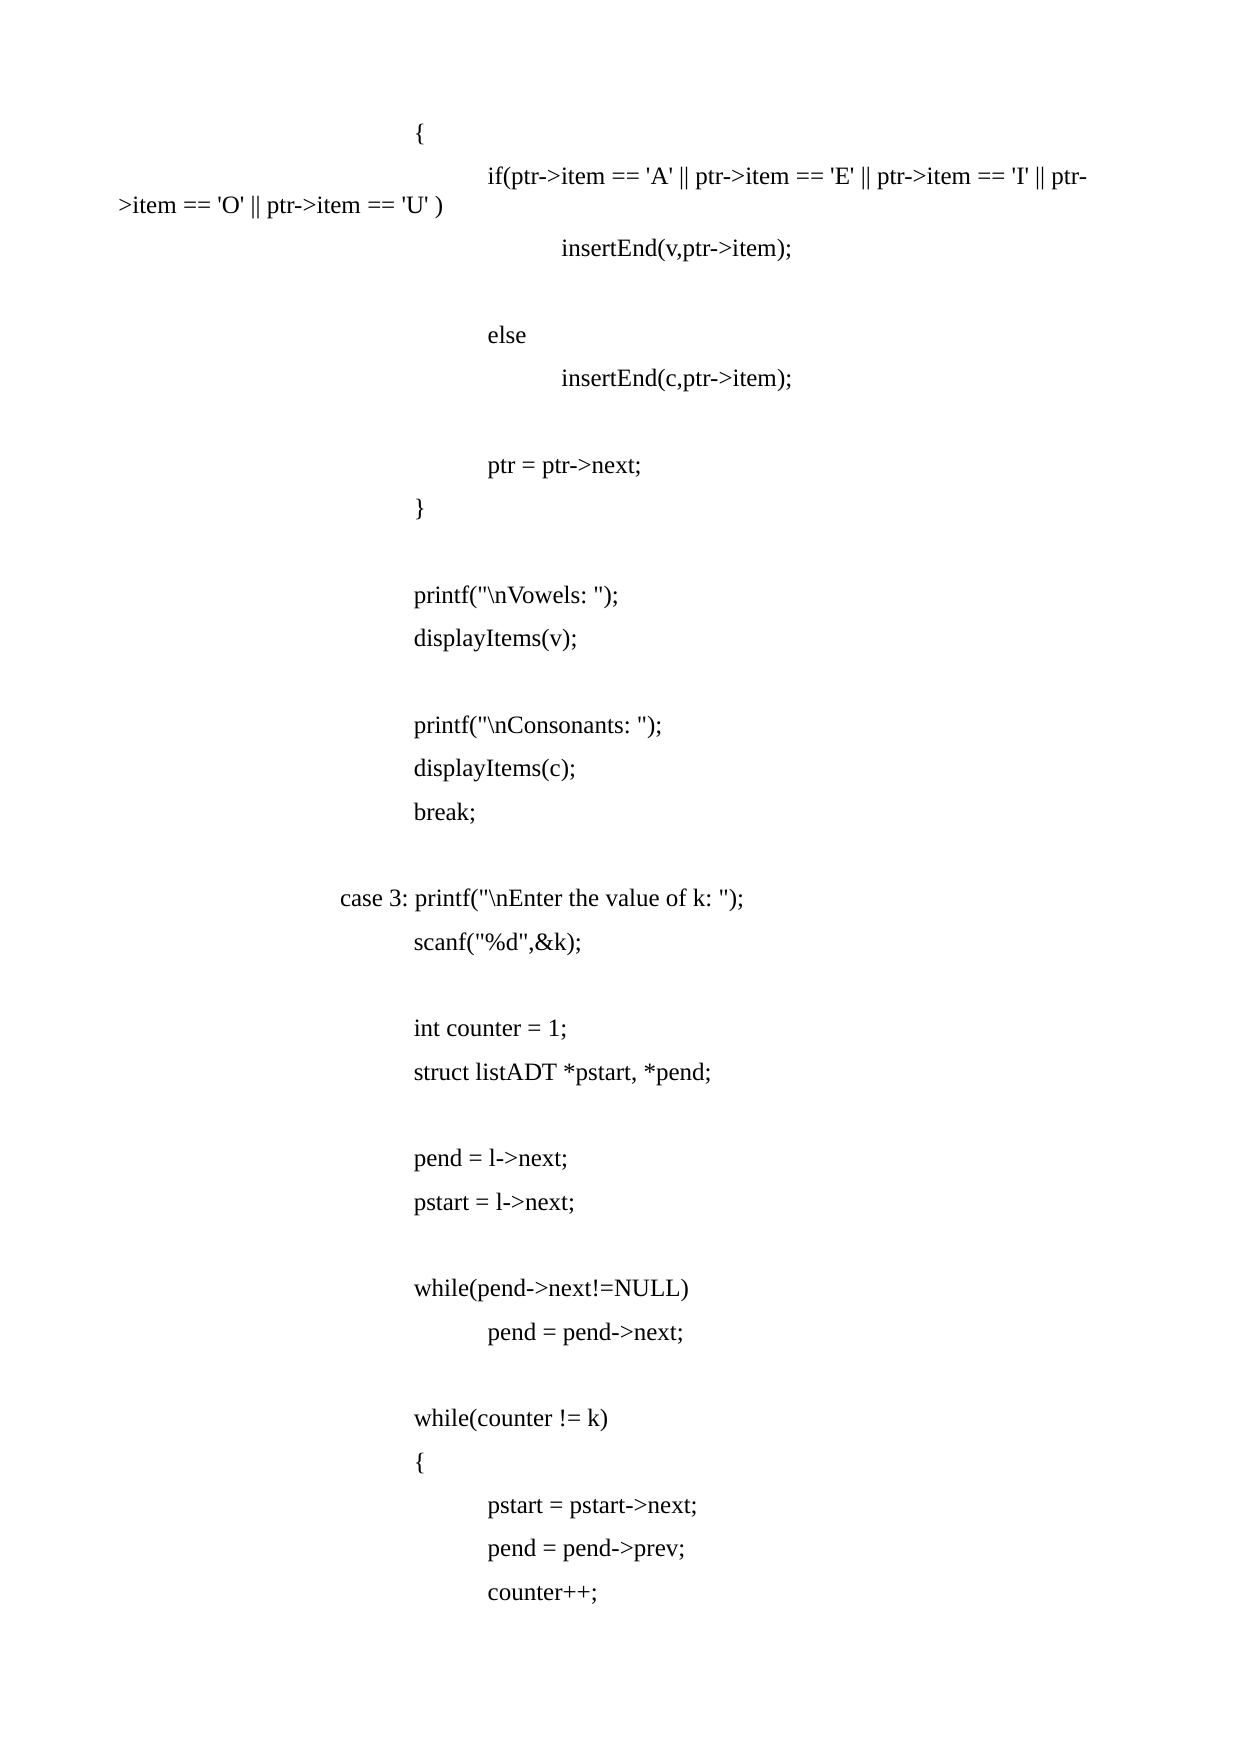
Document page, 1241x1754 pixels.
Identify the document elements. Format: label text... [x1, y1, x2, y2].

text pend = pend->next; [118, 1317, 1122, 1346]
text } [118, 493, 1122, 522]
text { [118, 1447, 1122, 1476]
text if(ptr->item == 'A' || ptr->item == 'E' || ptr->item == 'I' || ptr->item == 'O' || ptr->item == 'U' ) [118, 161, 1122, 219]
text while(counter != k) [118, 1403, 1122, 1432]
text struct listADT *pstart, *pend; [118, 1057, 1122, 1086]
text { [118, 118, 1122, 147]
text else [118, 320, 1122, 349]
text displayItems(c); [118, 753, 1122, 782]
text insertEnd(v,ptr->item); [118, 233, 1122, 262]
text pend = l->next; [118, 1143, 1122, 1172]
text displayItems(v); [118, 623, 1122, 652]
text printf("\nVowels: "); [118, 580, 1122, 609]
text int counter = 1; [118, 1013, 1122, 1042]
text pstart = pstart->next; [118, 1490, 1122, 1519]
text insertEnd(c,ptr->item); [118, 363, 1122, 392]
text scanf("%d",&k); [118, 927, 1122, 956]
text case 3: printf("\nEnter the value of k: "); [118, 883, 1122, 912]
text printf("\nConsonants: "); [118, 710, 1122, 739]
text ptr = ptr->next; [118, 450, 1122, 479]
text while(pend->next!=NULL) [118, 1273, 1122, 1302]
text counter++; [118, 1577, 1122, 1606]
text pstart = l->next; [118, 1187, 1122, 1216]
text pend = pend->prev; [118, 1533, 1122, 1562]
text break; [118, 797, 1122, 826]
